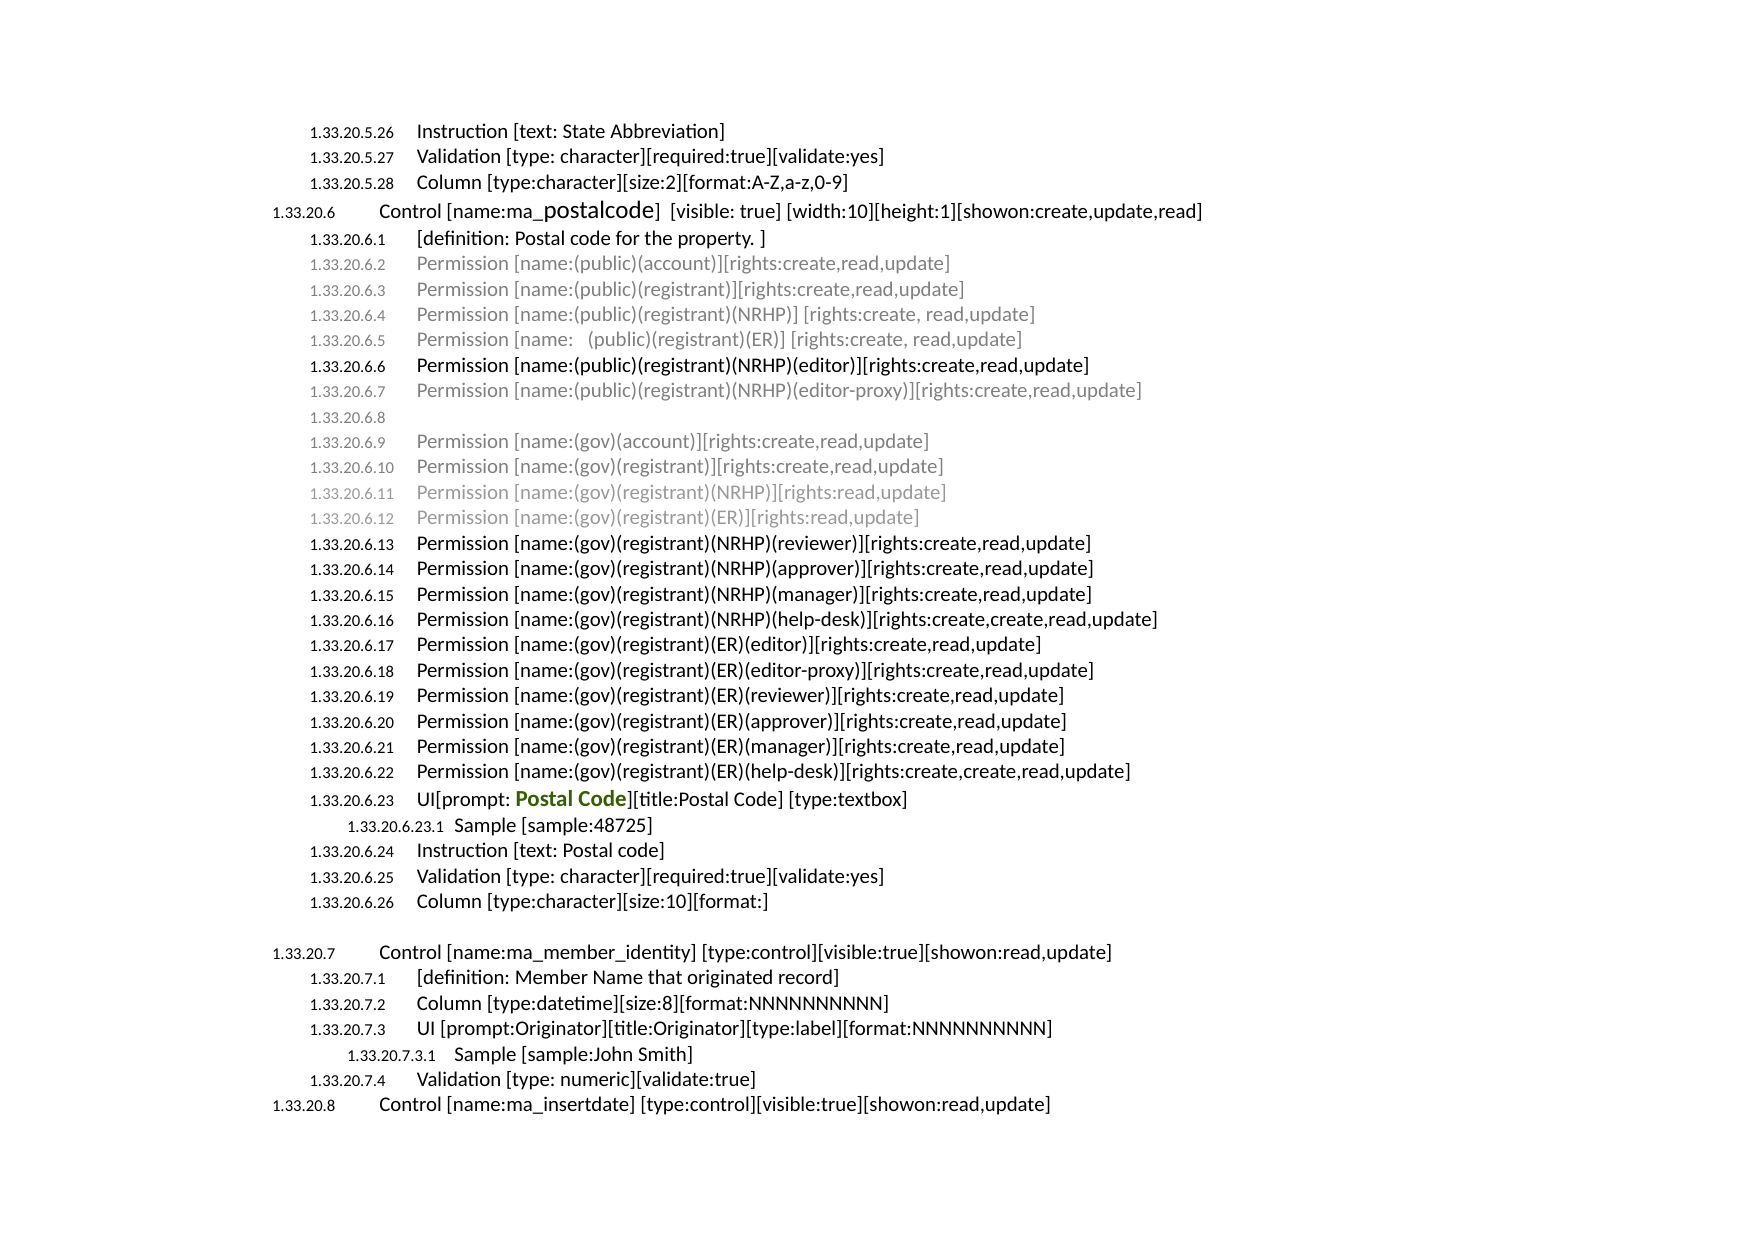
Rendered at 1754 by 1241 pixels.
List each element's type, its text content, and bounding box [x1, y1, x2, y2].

list Permission [name:(gov)(registrant)(ER)(editor-proxy)][rights:create,read,update] [306, 657, 1636, 682]
list Control [name:ma_insertdate] [type:control][visible:true][showon:read,update] [268, 1092, 1636, 1117]
list Column [type:character][size:2][format:A-Z,a-z,0-9] [306, 169, 1636, 194]
list Permission [name:(gov)(registrant)(ER)(approver)][rights:create,read,update] [306, 708, 1636, 733]
list Permission [name:(gov)(registrant)(NRHP)][rights:read,update] [306, 479, 1636, 504]
list Permission [name:(gov)(registrant)(NRHP)(approver)][rights:create,read,update] [306, 555, 1636, 581]
list UI [prompt:Originator][title:Originator][type:label][format:NNNNNNNNNN] [306, 1015, 1636, 1041]
list Column [type:datetime][size:8][format:NNNNNNNNNN] [306, 990, 1636, 1015]
list Instruction [text: Postal code] [306, 837, 1636, 863]
list [definition: Member Name that originated record] [306, 964, 1636, 990]
list Permission [name:(public)(registrant)(NRHP)(editor)][rights:create,read,update] [306, 352, 1636, 377]
list Permission [name:(gov)(registrant)(ER)(editor)][rights:create,read,update] [306, 632, 1636, 657]
list Sample [sample:48725] [343, 812, 1636, 837]
list Validation [type: character][required:true][validate:yes] [306, 143, 1636, 169]
list Permission [name:(gov)(registrant)(NRHP)(help-desk)][rights:create,create,read,update] [306, 606, 1636, 632]
list Permission [name:(gov)(registrant)(ER)][rights:read,update] [306, 504, 1636, 530]
list Validation [type: numeric][validate:true] [306, 1066, 1636, 1092]
list Permission [name:(public)(registrant)][rights:create,read,update] [306, 276, 1636, 301]
list Validation [type: character][required:true][validate:yes] [306, 863, 1636, 888]
list Permission [name:(public)(registrant)(NRHP)(editor-proxy)][rights:create,read,update] [306, 377, 1636, 403]
list UI[prompt: Postal Code][title:Postal Code] [type:textbox] [306, 784, 1636, 812]
list Instruction [text: State Abbreviation] [306, 118, 1636, 143]
list Permission [name:(gov)(registrant)(ER)(manager)][rights:create,read,update] [306, 733, 1636, 759]
list [definition: Postal code for the property. ] [306, 225, 1636, 250]
list Permission [name: (public)(registrant)(ER)] [rights:create, read,update] [306, 327, 1636, 352]
list Sample [sample:John Smith] [343, 1041, 1636, 1066]
list Permission [name:(public)(registrant)(NRHP)] [rights:create, read,update] [306, 301, 1636, 327]
list Control [name:ma_member_identity] [type:control][visible:true][showon:read,update] [268, 939, 1636, 964]
list Control [name:ma_postalcode] [visible: true] [width:10][height:1][showon:create,update,read] [268, 194, 1636, 225]
list Permission [name:(gov)(registrant)(ER)(reviewer)][rights:create,read,update] [306, 682, 1636, 708]
list Column [type:character][size:10][format:] [306, 888, 1636, 914]
list Permission [name:(gov)(registrant)(ER)(help-desk)][rights:create,create,read,update] [306, 759, 1636, 784]
list Permission [name:(public)(account)][rights:create,read,update] [306, 250, 1636, 276]
list Permission [name:(gov)(registrant)][rights:create,read,update] [306, 454, 1636, 479]
list Permission [name:(gov)(registrant)(NRHP)(reviewer)][rights:create,read,update] [306, 530, 1636, 555]
list Permission [name:(gov)(account)][rights:create,read,update] [306, 428, 1636, 454]
list Permission [name:(gov)(registrant)(NRHP)(manager)][rights:create,read,update] [306, 581, 1636, 606]
